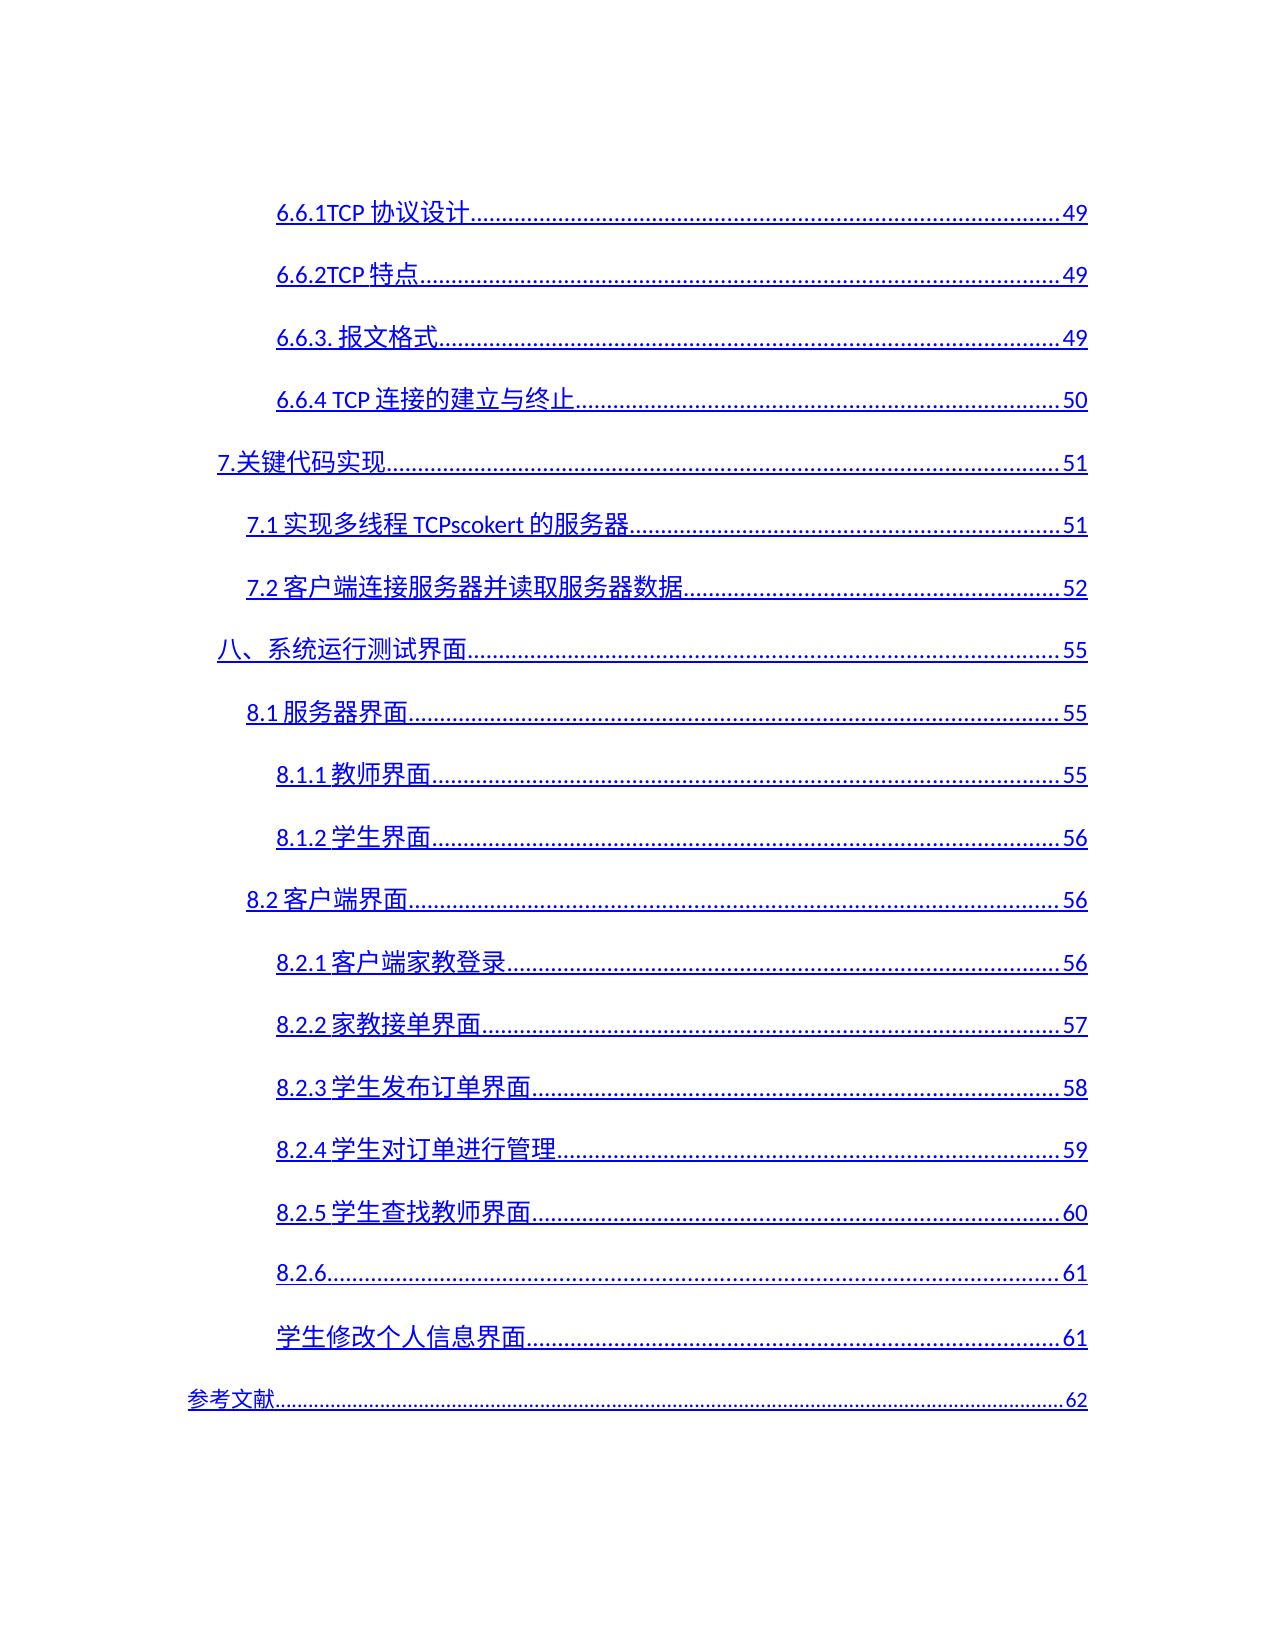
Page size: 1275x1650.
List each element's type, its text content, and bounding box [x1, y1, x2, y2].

text 6.6.3. 报文格式 49 [276, 294, 1087, 348]
text [217, 475, 1087, 481]
text [276, 787, 1087, 794]
text 7.关键代码实现 51 [217, 419, 1087, 473]
text 8.1服务器界面 55 [246, 669, 1087, 723]
text [276, 975, 1087, 981]
text [187, 1410, 1087, 1419]
text [276, 1162, 1087, 1169]
text [276, 850, 1087, 856]
text [276, 1285, 1087, 1294]
text [276, 225, 1087, 231]
text 8.1.1教师界面 55 [276, 731, 1087, 785]
text 8.2.3学生发布订单界面 58 [276, 1044, 1087, 1098]
text 参考文献 62 [187, 1356, 1087, 1409]
text [276, 1350, 1087, 1356]
text [276, 1037, 1087, 1044]
text [276, 350, 1087, 356]
text 八、系统运行测试界面 55 [217, 606, 1087, 661]
text 8.2.6 61 [276, 1231, 1087, 1284]
text 8.2.5学生查找教师界面 60 [276, 1169, 1087, 1223]
text [246, 725, 1087, 731]
text [246, 537, 1087, 544]
text [276, 1225, 1087, 1231]
text 8.2.2家教接单界面 57 [276, 981, 1087, 1035]
text [276, 287, 1087, 294]
text 8.1.2学生界面 56 [276, 794, 1087, 848]
text 6.6.1TCP 协议设计 49 [276, 169, 1087, 223]
text 学生修改个人信息界面 61 [276, 1294, 1087, 1348]
text 6.6.4 TCP连接的建立与终止 50 [276, 356, 1087, 410]
text [276, 1100, 1087, 1106]
text 7.2客户端连接服务器并读取服务器数据 52 [246, 544, 1087, 598]
text [246, 912, 1087, 919]
text [217, 663, 1087, 669]
text 8.2.4学生对订单进行管理 59 [276, 1106, 1087, 1160]
text [276, 412, 1087, 419]
text [246, 600, 1087, 606]
text 8.2.1客户端家教登录 56 [276, 919, 1087, 973]
text 6.6.2TCP特点 49 [276, 231, 1087, 285]
text 7.1实现多线程TCPscokert的服务器 51 [246, 481, 1087, 535]
text 8.2客户端界面 56 [246, 856, 1087, 910]
